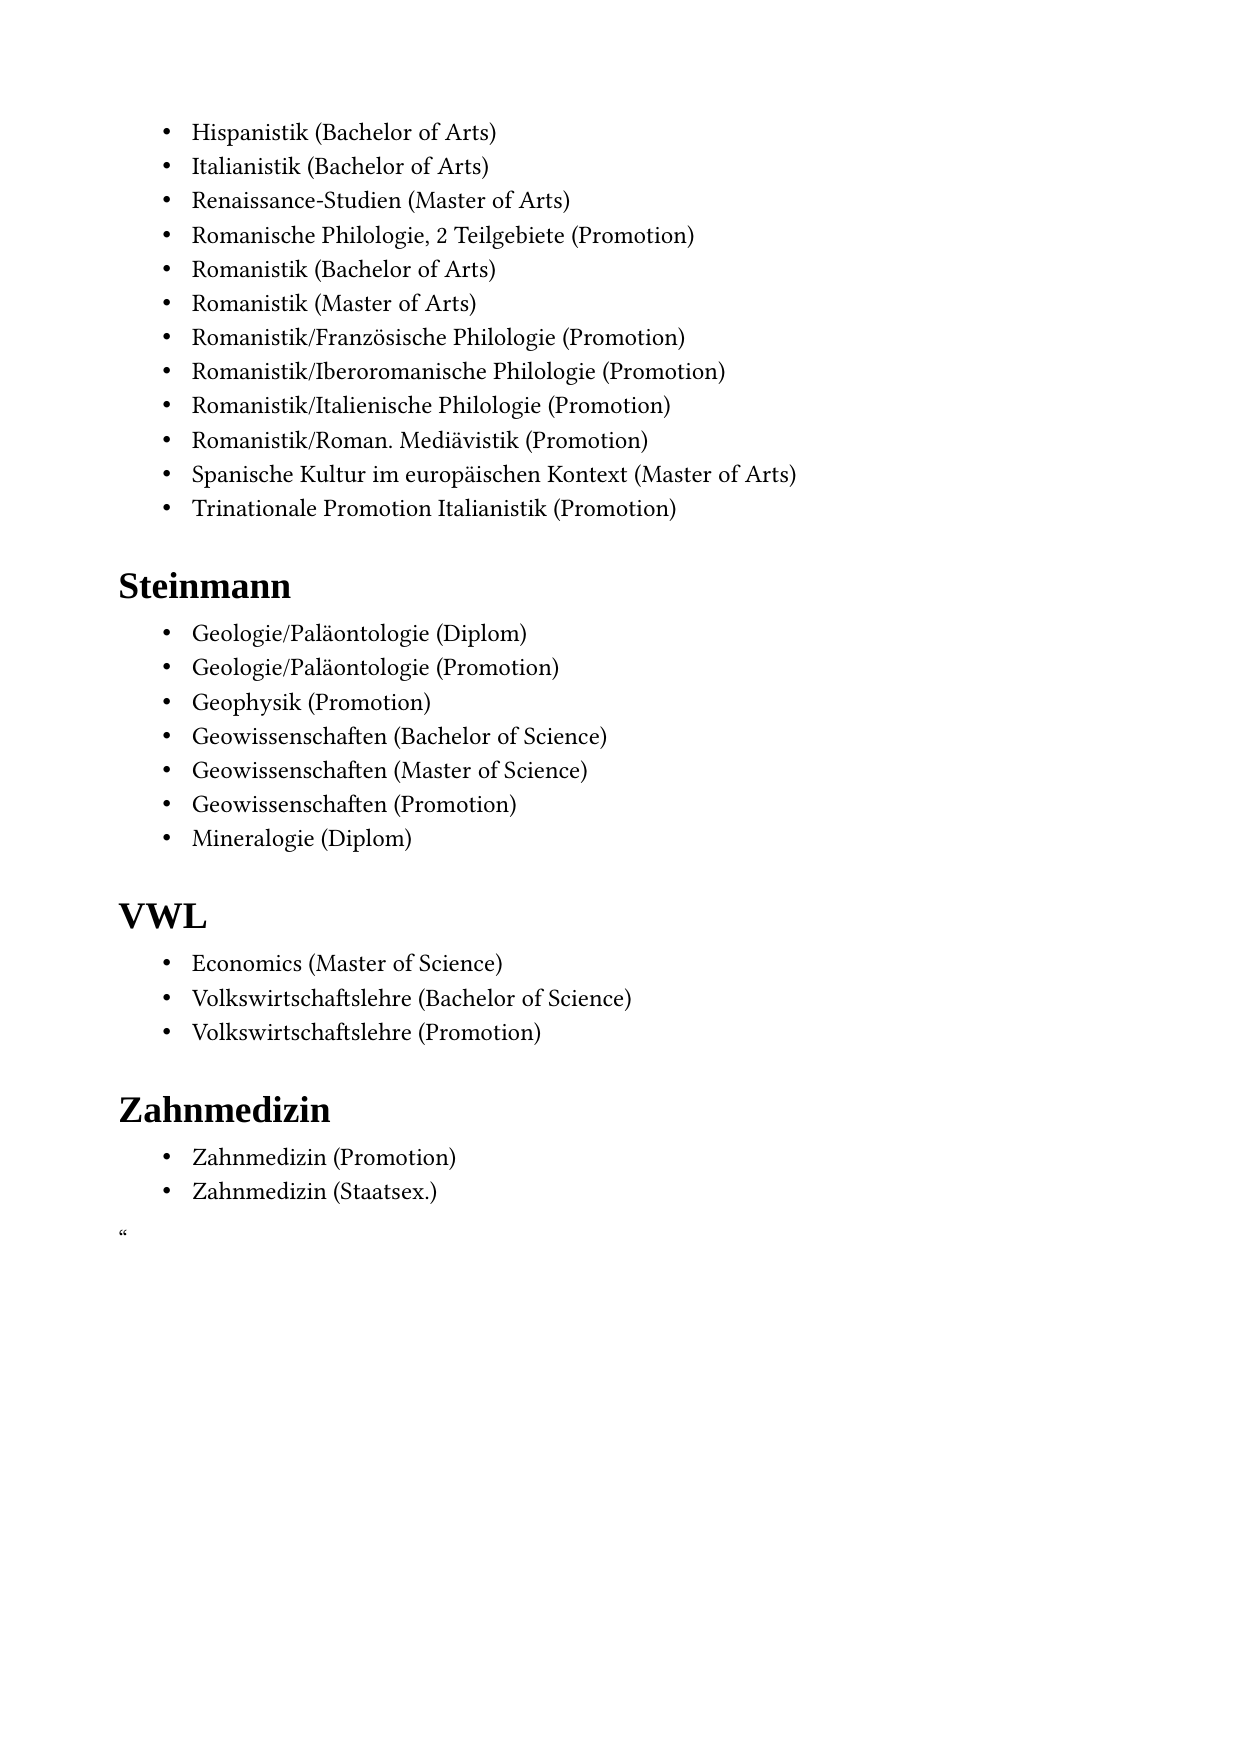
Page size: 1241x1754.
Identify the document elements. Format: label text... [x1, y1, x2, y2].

list Italianistik (Bachelor of Arts) [162, 152, 1122, 181]
list Trinationale Promotion Italianistik (Promotion) [162, 494, 1122, 522]
list Volkswirtschaftslehre (Promotion) [162, 1018, 1122, 1046]
list Romanistik (Master of Arts) [162, 289, 1122, 317]
list Geologie/Paläontologie (Diplom) [162, 619, 1122, 648]
list Zahnmedizin (Promotion) [162, 1143, 1122, 1171]
list Romanistik/Iberoromanische Philologie (Promotion) [162, 357, 1122, 386]
list Hispanistik (Bachelor of Arts) [162, 118, 1122, 147]
text “ [118, 1226, 1122, 1254]
subtitle Steinmann [118, 563, 1122, 607]
list Romanistik/Roman. Mediävistik (Promotion) [162, 426, 1122, 454]
list Romanistik/Französische Philologie (Promotion) [162, 323, 1122, 352]
subtitle VWL [118, 894, 1122, 937]
list Romanistik (Bachelor of Arts) [162, 255, 1122, 283]
list Spanische Kultur im europäischen Kontext (Master of Arts) [162, 460, 1122, 488]
list Zahnmedizin (Staatsex.) [162, 1177, 1122, 1206]
list Geowissenschaften (Bachelor of Science) [162, 722, 1122, 750]
list Romanistik/Italienische Philologie (Promotion) [162, 391, 1122, 420]
list Geophysik (Promotion) [162, 687, 1122, 716]
list Economics (Master of Science) [162, 949, 1122, 978]
list Romanische Philologie, 2 Teilgebiete (Promotion) [162, 221, 1122, 249]
list Volkswirtschaftslehre (Bachelor of Science) [162, 983, 1122, 1012]
list Geologie/Paläontologie (Promotion) [162, 653, 1122, 682]
list Mineralogie (Diplom) [162, 824, 1122, 853]
list Renaissance-Studien (Master of Arts) [162, 186, 1122, 215]
subtitle Zahnmedizin [118, 1087, 1122, 1130]
list Geowissenschaften (Promotion) [162, 790, 1122, 818]
list Geowissenschaften (Master of Science) [162, 756, 1122, 784]
